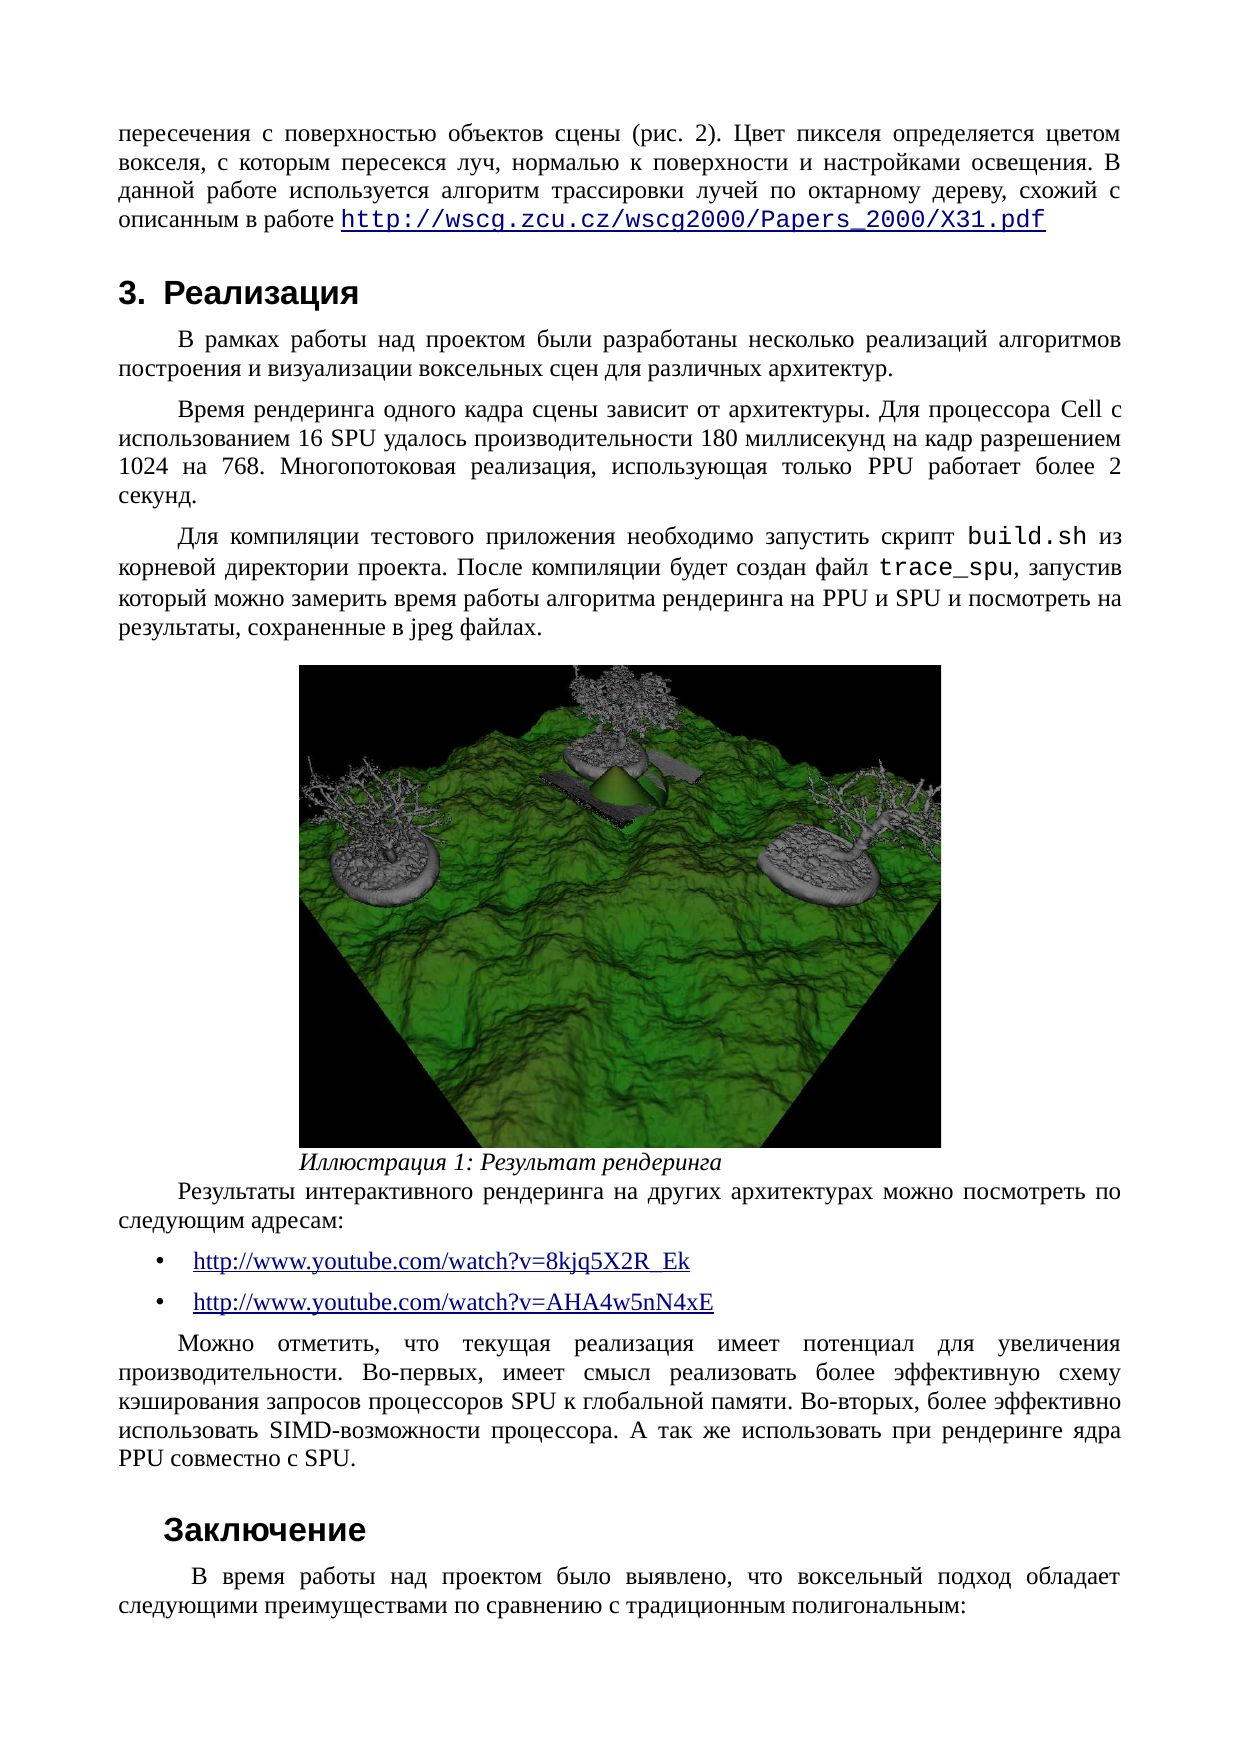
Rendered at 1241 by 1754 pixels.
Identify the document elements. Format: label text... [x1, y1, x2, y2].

text В время работы над проектом было выявлено, что воксельный подход обладает следующими преимуществами по сравнению с традиционным полигональным: [118, 1561, 1122, 1618]
text В рамках работы над проектом были разработаны несколько реализаций алгоритмов построения и визуализации воксельных сцен для различных архитектур. [118, 324, 1122, 381]
text Иллюстрация 1: Результат рендеринга [299, 1148, 941, 1176]
text Результаты интерактивного рендеринга на других архитектурах можно посмотреть по следующим адресам: [118, 653, 1122, 1233]
subtitle Реализация [118, 273, 1122, 311]
picture [299, 665, 942, 1148]
text Время рендеринга одного кадра сцены зависит от архитектуры. Для процессора Cell с использованием 16 SPU удалось производительности 180 миллисекунд на кадр разрешением 1024 на 768. Многопотоковая реализация, использующая только PPU работает более 2 секунд. [118, 394, 1122, 509]
text Можно отметить, что текущая реализация имеет потенциал для увеличения производительности. Во-первых, имеет смысл реализовать более эффективную схему кэширования запросов процессоров SPU к глобальной памяти. Во-вторых, более эффективно использовать SIMD-возможности процессора. А так же использовать при рендеринге ядра PPU совместно с SPU. [118, 1328, 1122, 1472]
list http://www.youtube.com/watch?v=8kjq5X2R_Ek [156, 1246, 1122, 1275]
subtitle Заключение [118, 1510, 1122, 1548]
list http://www.youtube.com/watch?v=AHA4w5nN4xE [156, 1287, 1122, 1316]
text Для компиляции тестового приложения необходимо запустить скрипт build.sh из корневой директории проекта. После компиляции будет создан файл trace_spu, запустив который можно замерить время работы алгоритма рендеринга на PPU и SPU и посмотреть на результаты, сохраненные в jpeg файлах. [118, 521, 1122, 641]
text пересечения с поверхностью объектов сцены (рис. 2). Цвет пикселя определяется цветом вокселя, с которым пересекся луч, нормалью к поверхности и настройками освещения. В данной работе используется алгоритм трассировки лучей по октарному дереву, схожий с описанным в работе http://wscg.zcu.cz/wscg2000/Papers_2000/X31.pdf [118, 118, 1122, 235]
